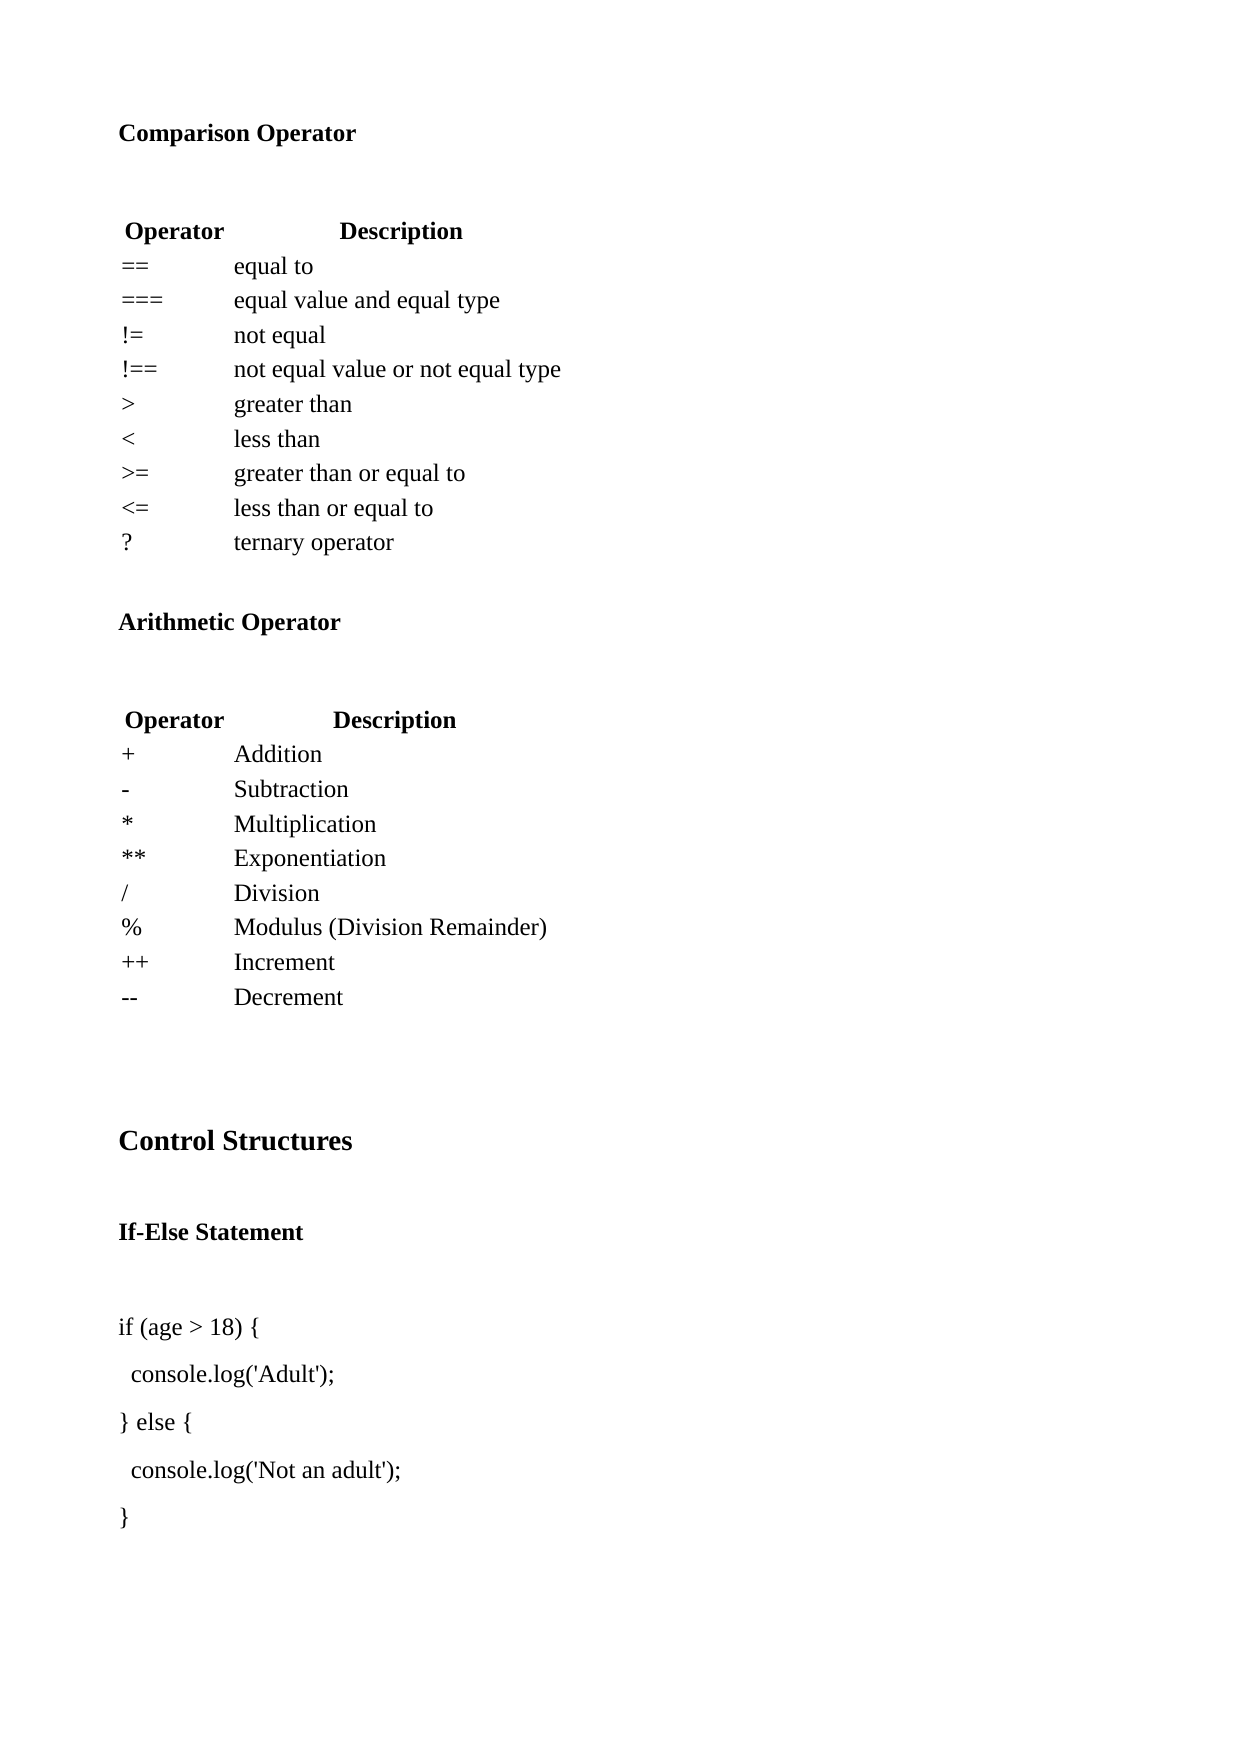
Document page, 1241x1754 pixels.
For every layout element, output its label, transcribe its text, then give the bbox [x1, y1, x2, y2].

text Comparison Operator [118, 118, 1122, 147]
text If-Else Statement [118, 1217, 1122, 1245]
table_cell == [118, 248, 231, 282]
table_header Operator [118, 702, 231, 737]
text } else { [118, 1407, 1122, 1436]
table_cell != [118, 317, 231, 352]
table_header Operator [118, 213, 231, 248]
table_cell greater than or equal to [231, 455, 572, 490]
subtitle Control Structures [118, 1123, 1122, 1157]
table_cell ** [118, 840, 231, 875]
table_cell not equal [231, 317, 572, 352]
text console.log('Adult'); [118, 1359, 1122, 1388]
table_cell === [118, 283, 231, 317]
table_cell <= [118, 490, 231, 524]
table_cell !== [118, 352, 231, 386]
table_cell equal value and equal type [231, 283, 572, 317]
table_cell < [118, 421, 231, 455]
table_cell greater than [231, 386, 572, 421]
table_cell Increment [231, 944, 559, 979]
table_cell equal to [231, 248, 572, 282]
table_cell Exponentiation [231, 840, 559, 875]
table_cell -- [118, 979, 231, 1013]
table_cell ? [118, 525, 231, 559]
table_cell less than [231, 421, 572, 455]
table_cell ternary operator [231, 525, 572, 559]
table_cell less than or equal to [231, 490, 572, 524]
table_header Description [231, 213, 572, 248]
text } [118, 1502, 1122, 1531]
table_cell * [118, 806, 231, 840]
text if (age > 18) { [118, 1312, 1122, 1341]
table_cell Subtraction [231, 771, 559, 806]
text Arithmetic Operator [118, 607, 1122, 636]
table_cell + [118, 737, 231, 771]
table_cell Division [231, 875, 559, 909]
table_cell Addition [231, 737, 559, 771]
table_cell >= [118, 455, 231, 490]
table_cell not equal value or not equal type [231, 352, 572, 386]
table_cell / [118, 875, 231, 909]
table_cell % [118, 910, 231, 944]
text console.log('Not an adult'); [118, 1455, 1122, 1483]
table_cell - [118, 771, 231, 806]
table_cell Decrement [231, 979, 559, 1013]
table_cell Modulus (Division Remainder) [231, 910, 559, 944]
table_cell Multiplication [231, 806, 559, 840]
table_cell ++ [118, 944, 231, 979]
table_cell > [118, 386, 231, 421]
table_header Description [231, 702, 559, 737]
